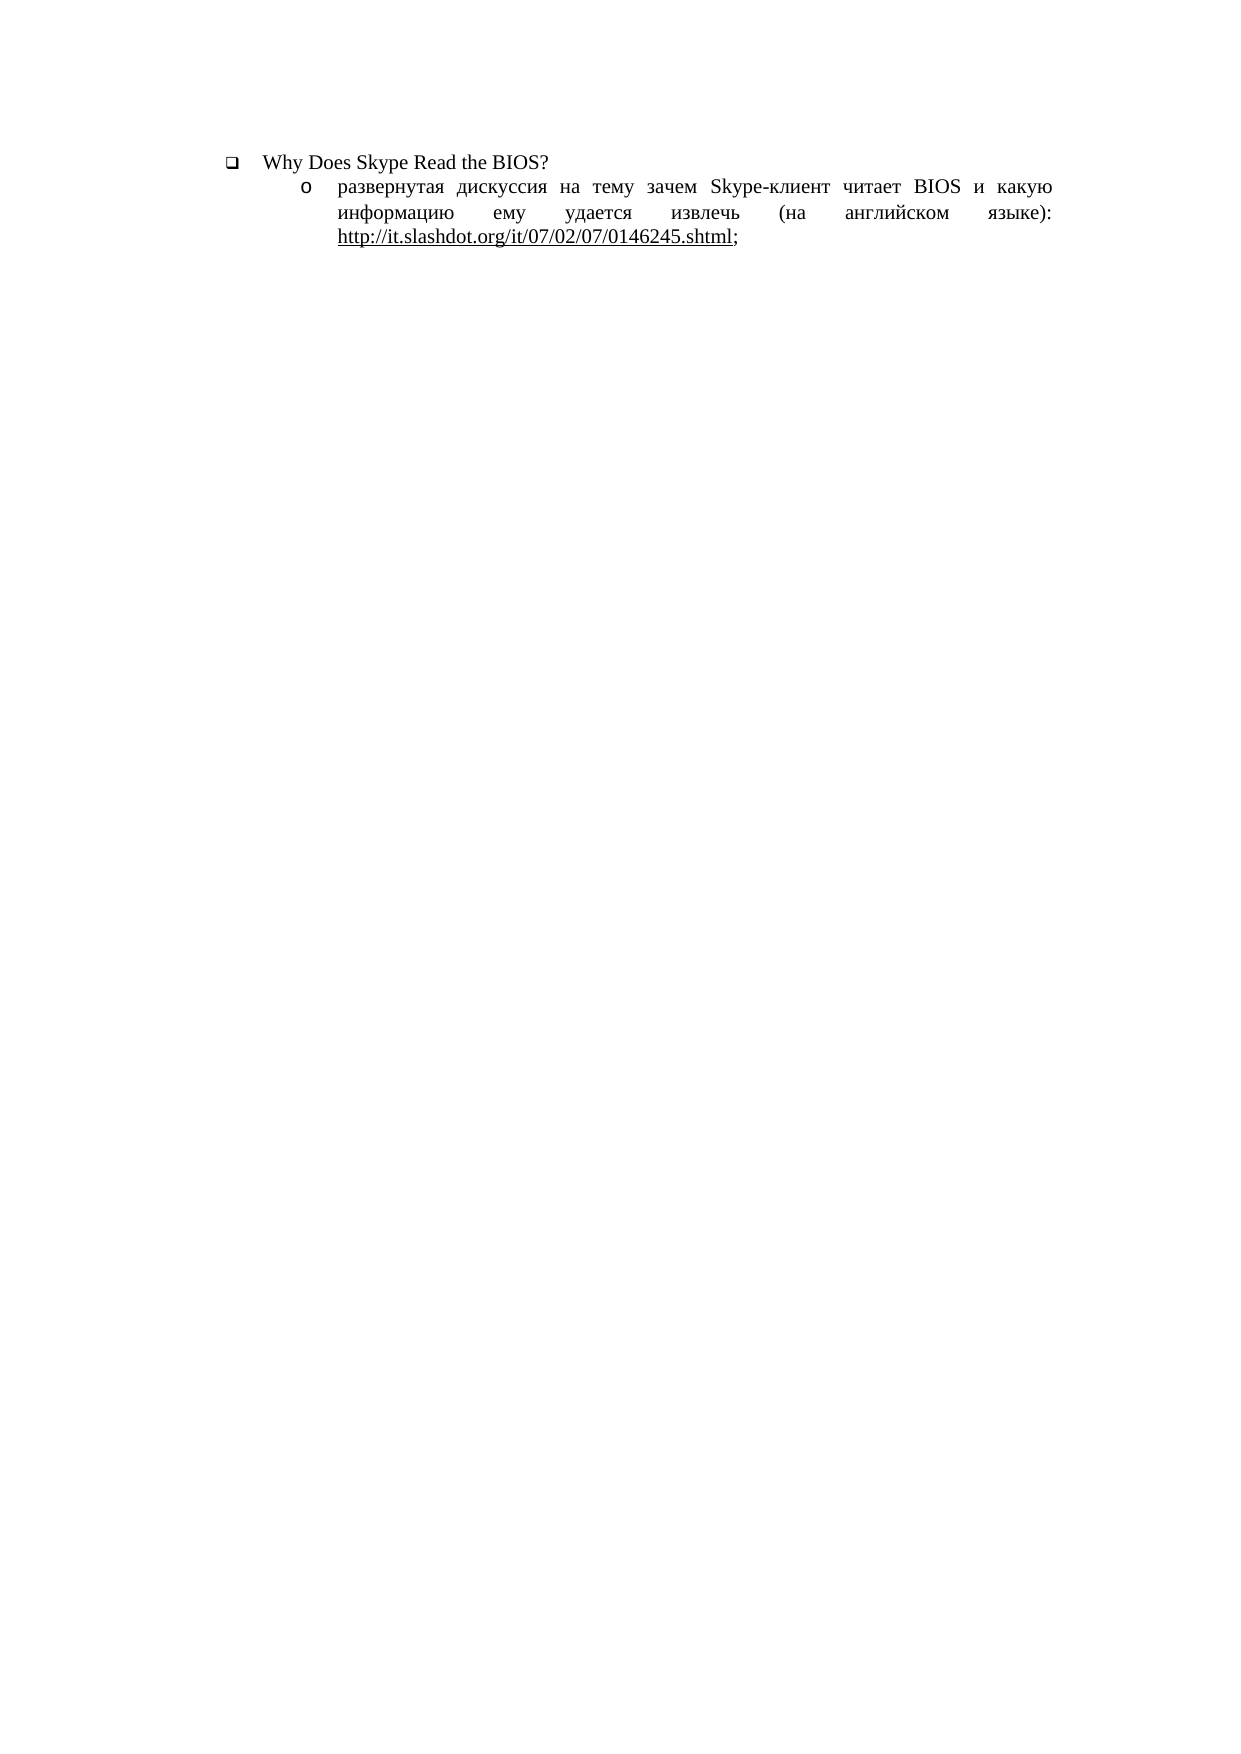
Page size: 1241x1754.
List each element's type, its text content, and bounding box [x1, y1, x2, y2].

list Why Does Skype Read the BIOS? [225, 150, 1053, 174]
list развернутая дискуссия на тему зачем Skype-клиент читает BIOS и какую информацию ему удается извлечь (на английском языке): http://it.slashdot.org/it/07/02/07/0146245.shtml; [300, 174, 1053, 248]
